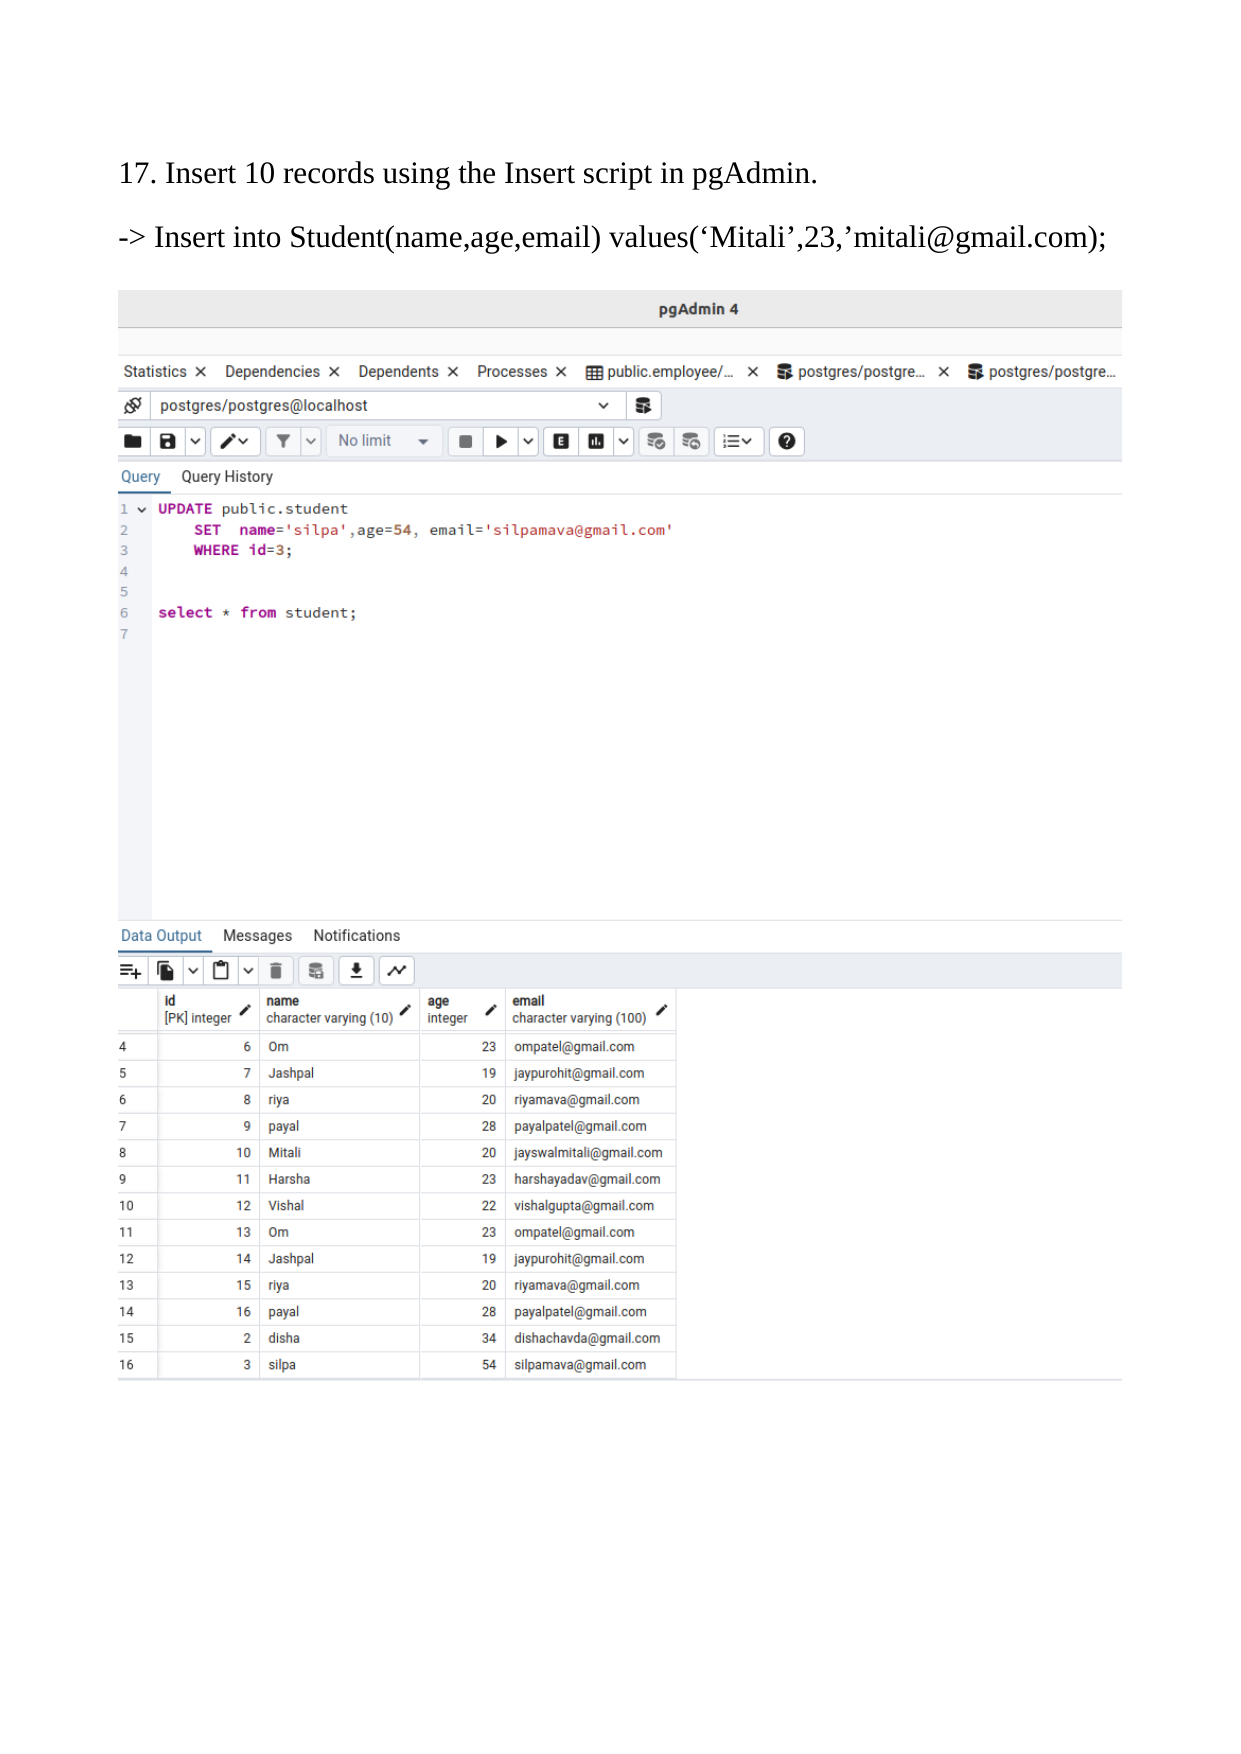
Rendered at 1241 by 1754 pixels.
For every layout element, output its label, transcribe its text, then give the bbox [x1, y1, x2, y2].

text -> Insert into Student(name,age,email) values(‘Mitali’,23,’mitali@gmail.com); [118, 219, 1122, 255]
text 17. Insert 10 records using the Insert script in pgAdmin. [118, 154, 1122, 190]
picture [118, 290, 1123, 1381]
